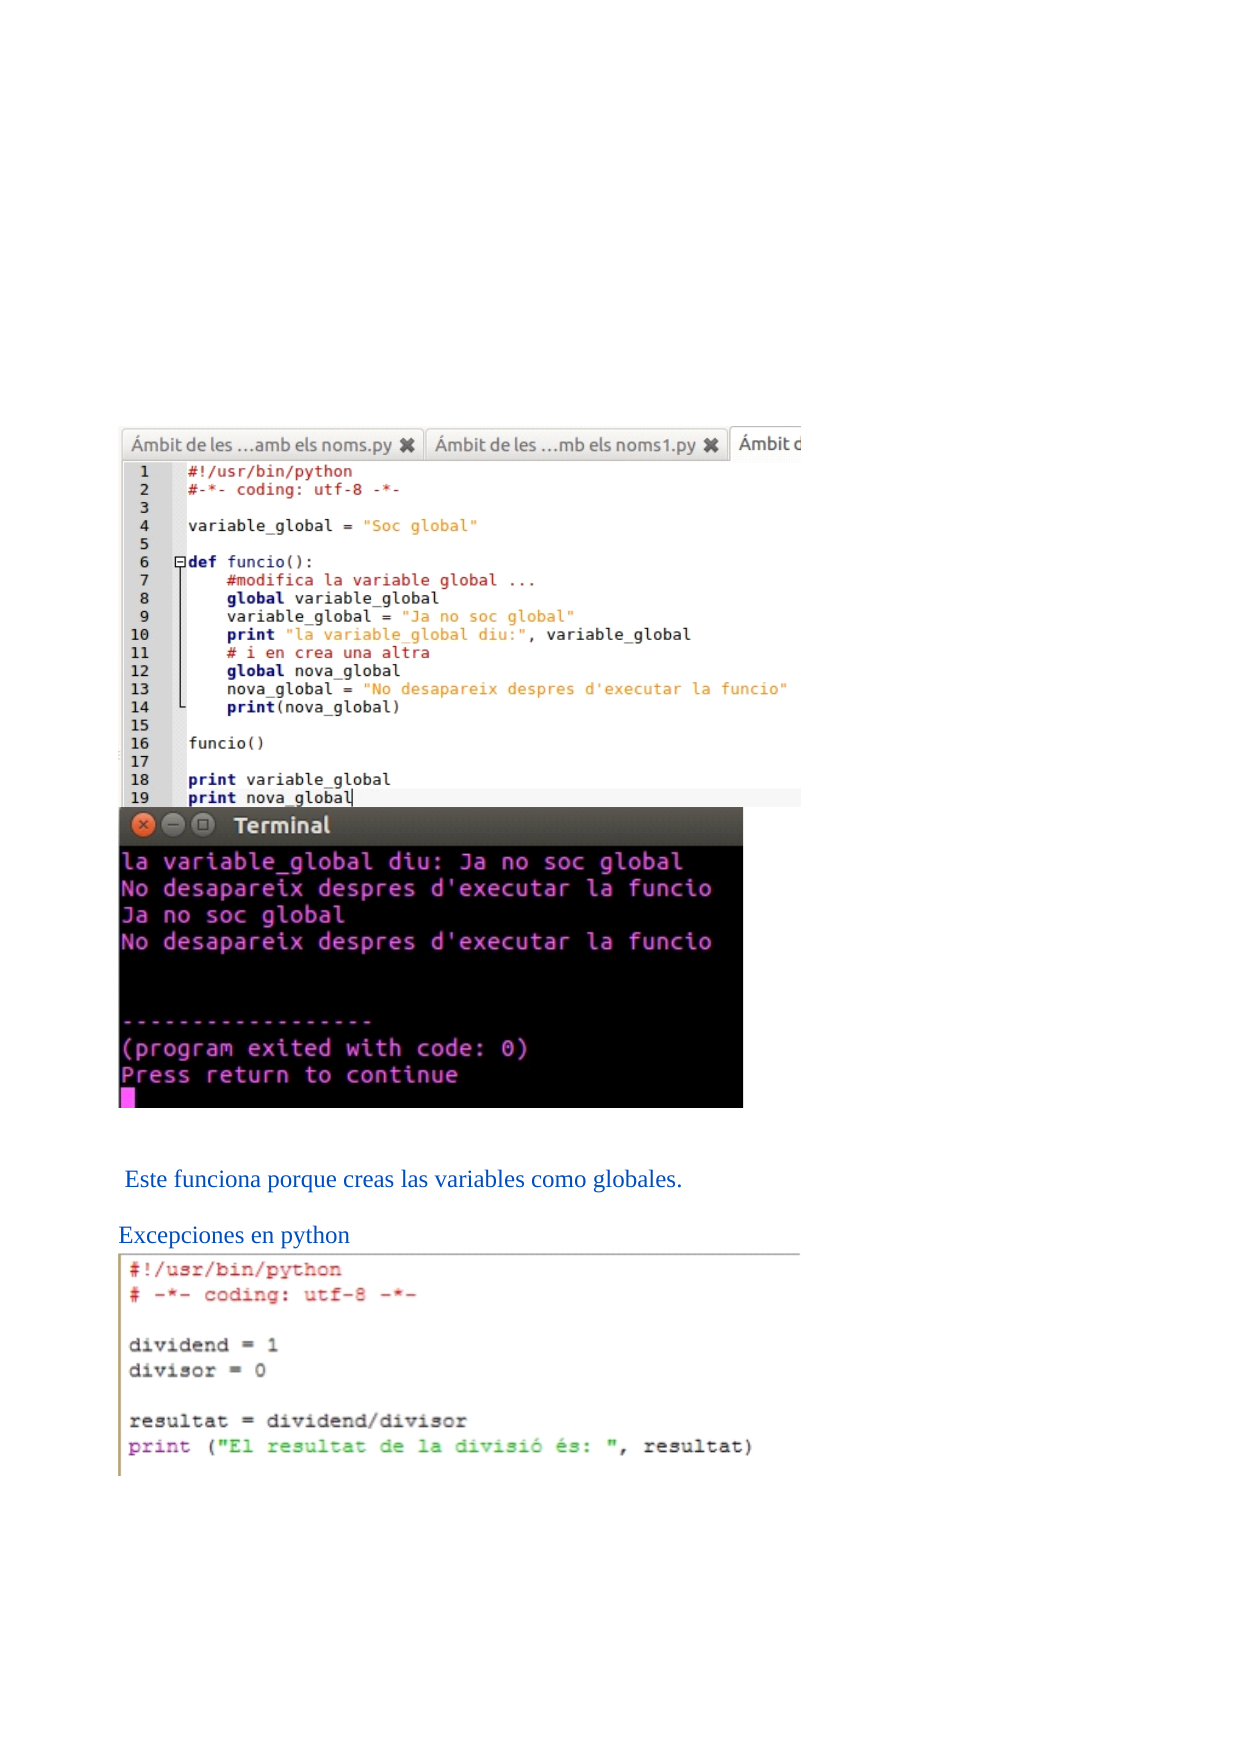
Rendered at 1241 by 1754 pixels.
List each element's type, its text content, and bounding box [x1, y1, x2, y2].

text Este funciona porque creas las variables como globales. [118, 1164, 1122, 1192]
text Excepciones en python [118, 1220, 1122, 1249]
